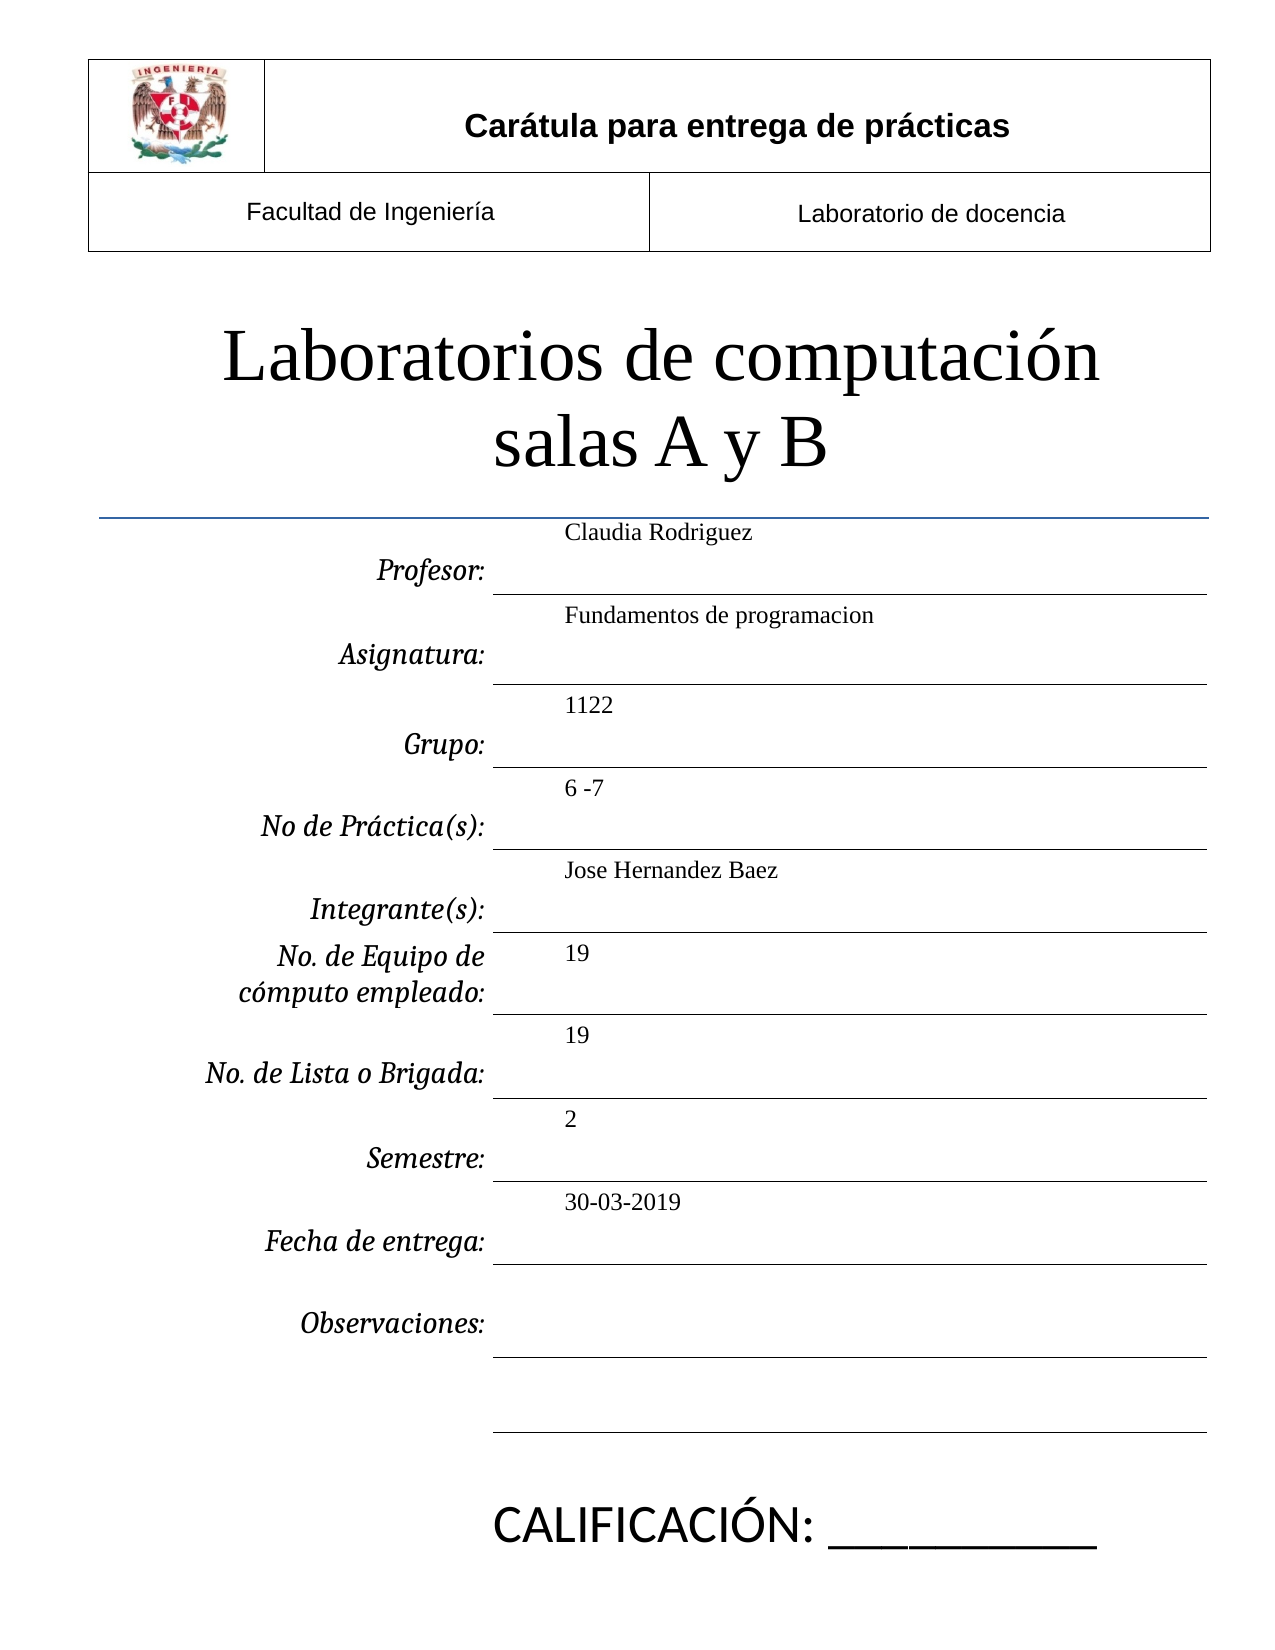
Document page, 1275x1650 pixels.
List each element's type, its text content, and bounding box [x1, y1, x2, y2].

table_header Carátula para entrega de prácticas [265, 60, 1210, 172]
table_cell Asignatura: [118, 594, 493, 684]
table_cell 30-03-2019 [493, 1182, 1207, 1263]
table_header [493, 511, 1207, 517]
table_cell Observaciones: [118, 1264, 493, 1357]
text CALIFICACIÓN: __________ [118, 1489, 1205, 1556]
table_cell Facultad de Ingeniería [89, 173, 649, 251]
table_cell [493, 1265, 1207, 1357]
table_header Claudia Rodriguez [493, 519, 1207, 594]
table_cell No de Práctica(s): [118, 766, 493, 849]
table_header [118, 511, 493, 517]
table_header [89, 60, 264, 172]
table_cell No. de Equipo de cómputo empleado: [118, 932, 493, 1013]
table_cell 19 [493, 933, 1207, 1013]
table_header Profesor: [118, 519, 493, 594]
table_cell Grupo: [118, 684, 493, 766]
table_cell 2 [493, 1099, 1207, 1181]
table_cell Laboratorio de docencia [650, 173, 1210, 251]
table_cell Jose Hernandez Baez [493, 850, 1207, 932]
table_cell No. de Lista o Brigada: [118, 1014, 493, 1098]
table_cell [493, 1358, 1207, 1432]
table_cell Fundamentos de programacion [493, 595, 1207, 684]
table_cell 6 -7 [493, 768, 1207, 849]
table_cell 1122 [493, 685, 1207, 766]
table_cell [118, 1357, 493, 1432]
text Laboratorios de computación [118, 310, 1205, 396]
text salas A y B [118, 396, 1205, 482]
table_cell Fecha de entrega: [118, 1181, 493, 1263]
table_cell Semestre: [118, 1098, 493, 1181]
table_cell Integrante(s): [118, 849, 493, 932]
table_cell 19 [493, 1015, 1207, 1098]
